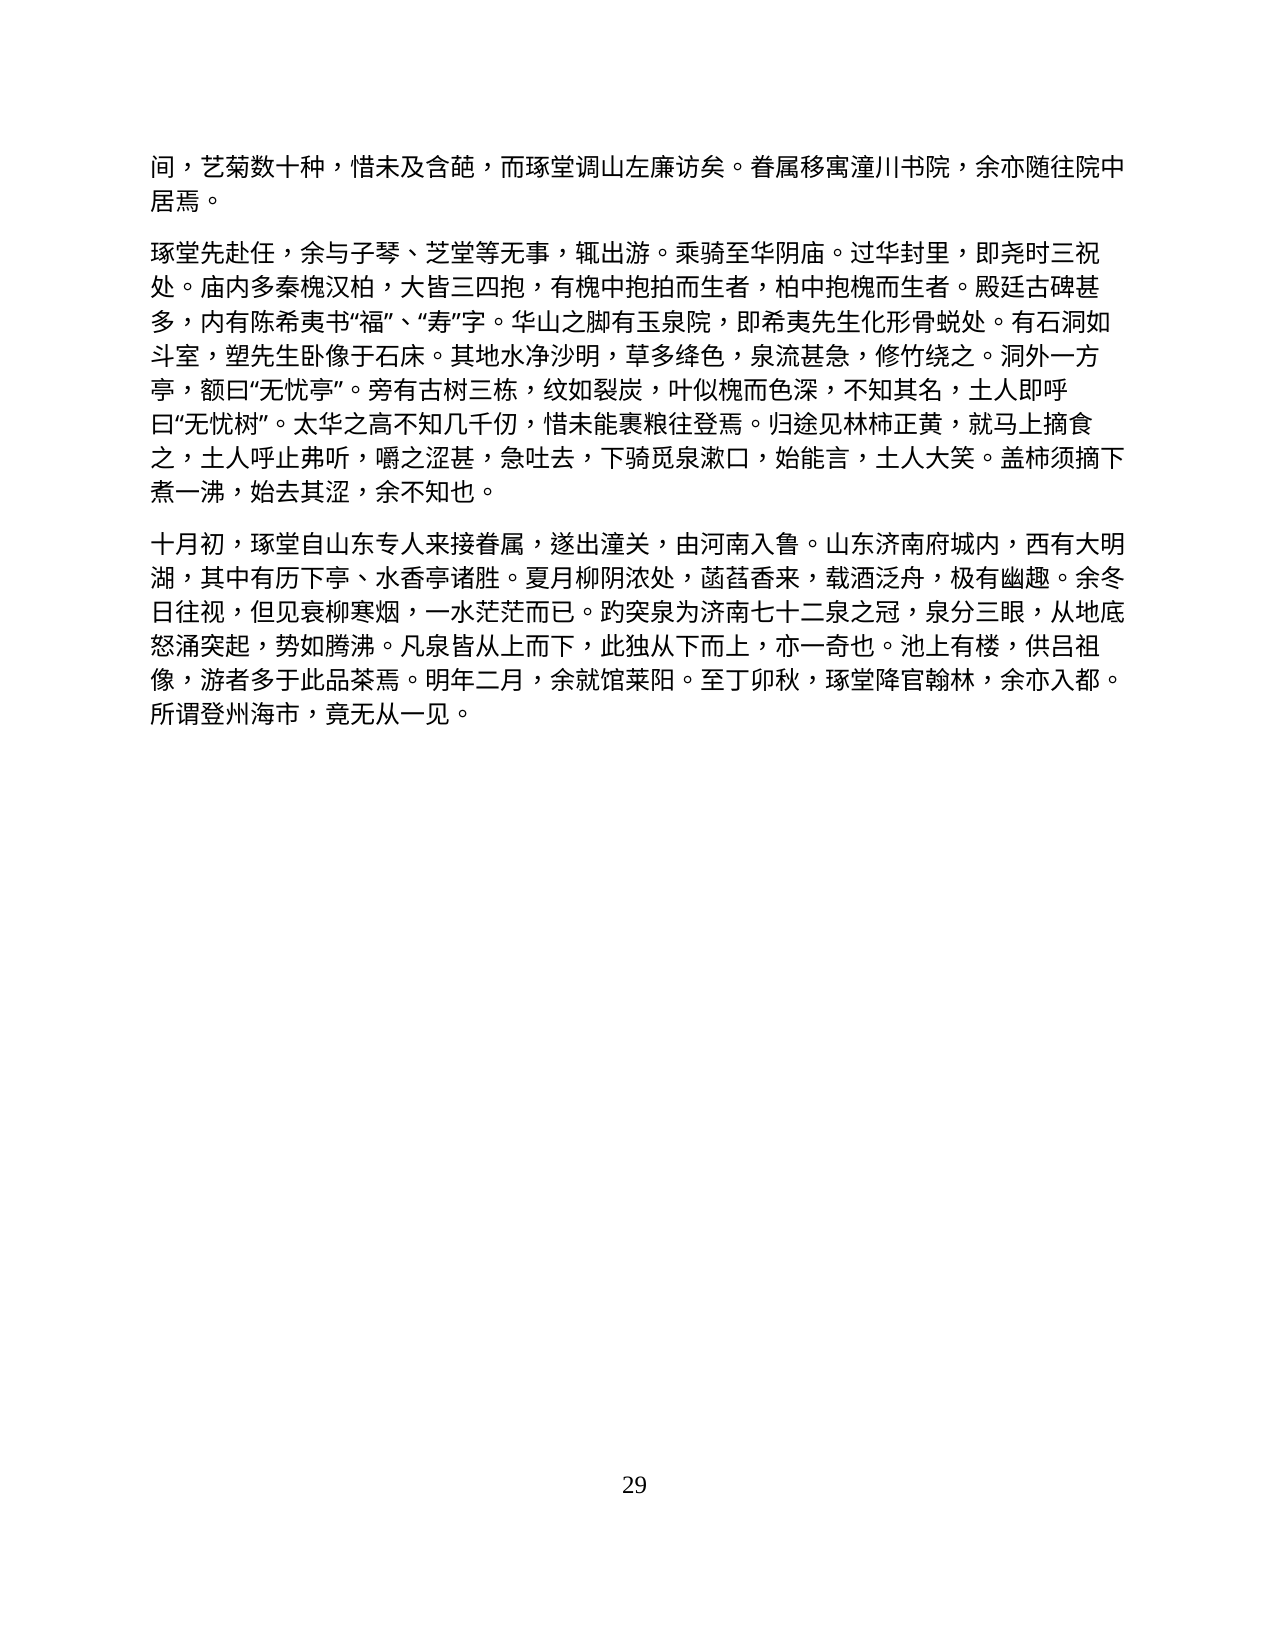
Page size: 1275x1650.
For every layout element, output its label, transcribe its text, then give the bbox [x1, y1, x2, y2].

text 琢堂先赴任，余与子琴、芝堂等无事，辄出游。乘骑至华阴庙。过华封里，即尧时三祝处。庙内多秦槐汉柏，大皆三四抱，有槐中抱拍而生者，柏中抱槐而生者。殿廷古碑甚多，内有陈希夷书“福”、“寿”字。华山之脚有玉泉院，即希夷先生化形骨蜕处。有石洞如斗室，塑先生卧像于石床。其地水净沙明，草多绛色，泉流甚急，修竹绕之。洞外一方亭，额曰“无忧亭”。旁有古树三栋，纹如裂炭，叶似槐而色深，不知其名，土人即呼曰“无忧树”。太华之高不知几千仞，惜未能裹粮往登焉。归途见林柿正黄，就马上摘食之，土人呼止弗听，嚼之涩甚，急吐去，下骑觅泉漱口，始能言，土人大笑。盖柿须摘下煮一沸，始去其涩，余不知也。 [150, 236, 1125, 508]
text 间，艺菊数十种，惜未及含葩，而琢堂调山左廉访矣。眷属移寓潼川书院，余亦随往院中居焉。 [150, 150, 1125, 218]
text 十月初，琢堂自山东专人来接眷属，遂出潼关，由河南入鲁。山东济南府城内，西有大明湖，其中有历下亭、水香亭诸胜。夏月柳阴浓处，菡萏香来，载酒泛舟，极有幽趣。余冬日往视，但见衰柳寒烟，一水茫茫而已。趵突泉为济南七十二泉之冠，泉分三眼，从地底怒涌突起，势如腾沸。凡泉皆从上而下，此独从下而上，亦一奇也。池上有楼，供吕祖像，游者多于此品茶焉。明年二月，余就馆莱阳。至丁卯秋，琢堂降官翰林，余亦入都。所谓登州海市，竟无从一见。 [150, 526, 1125, 731]
